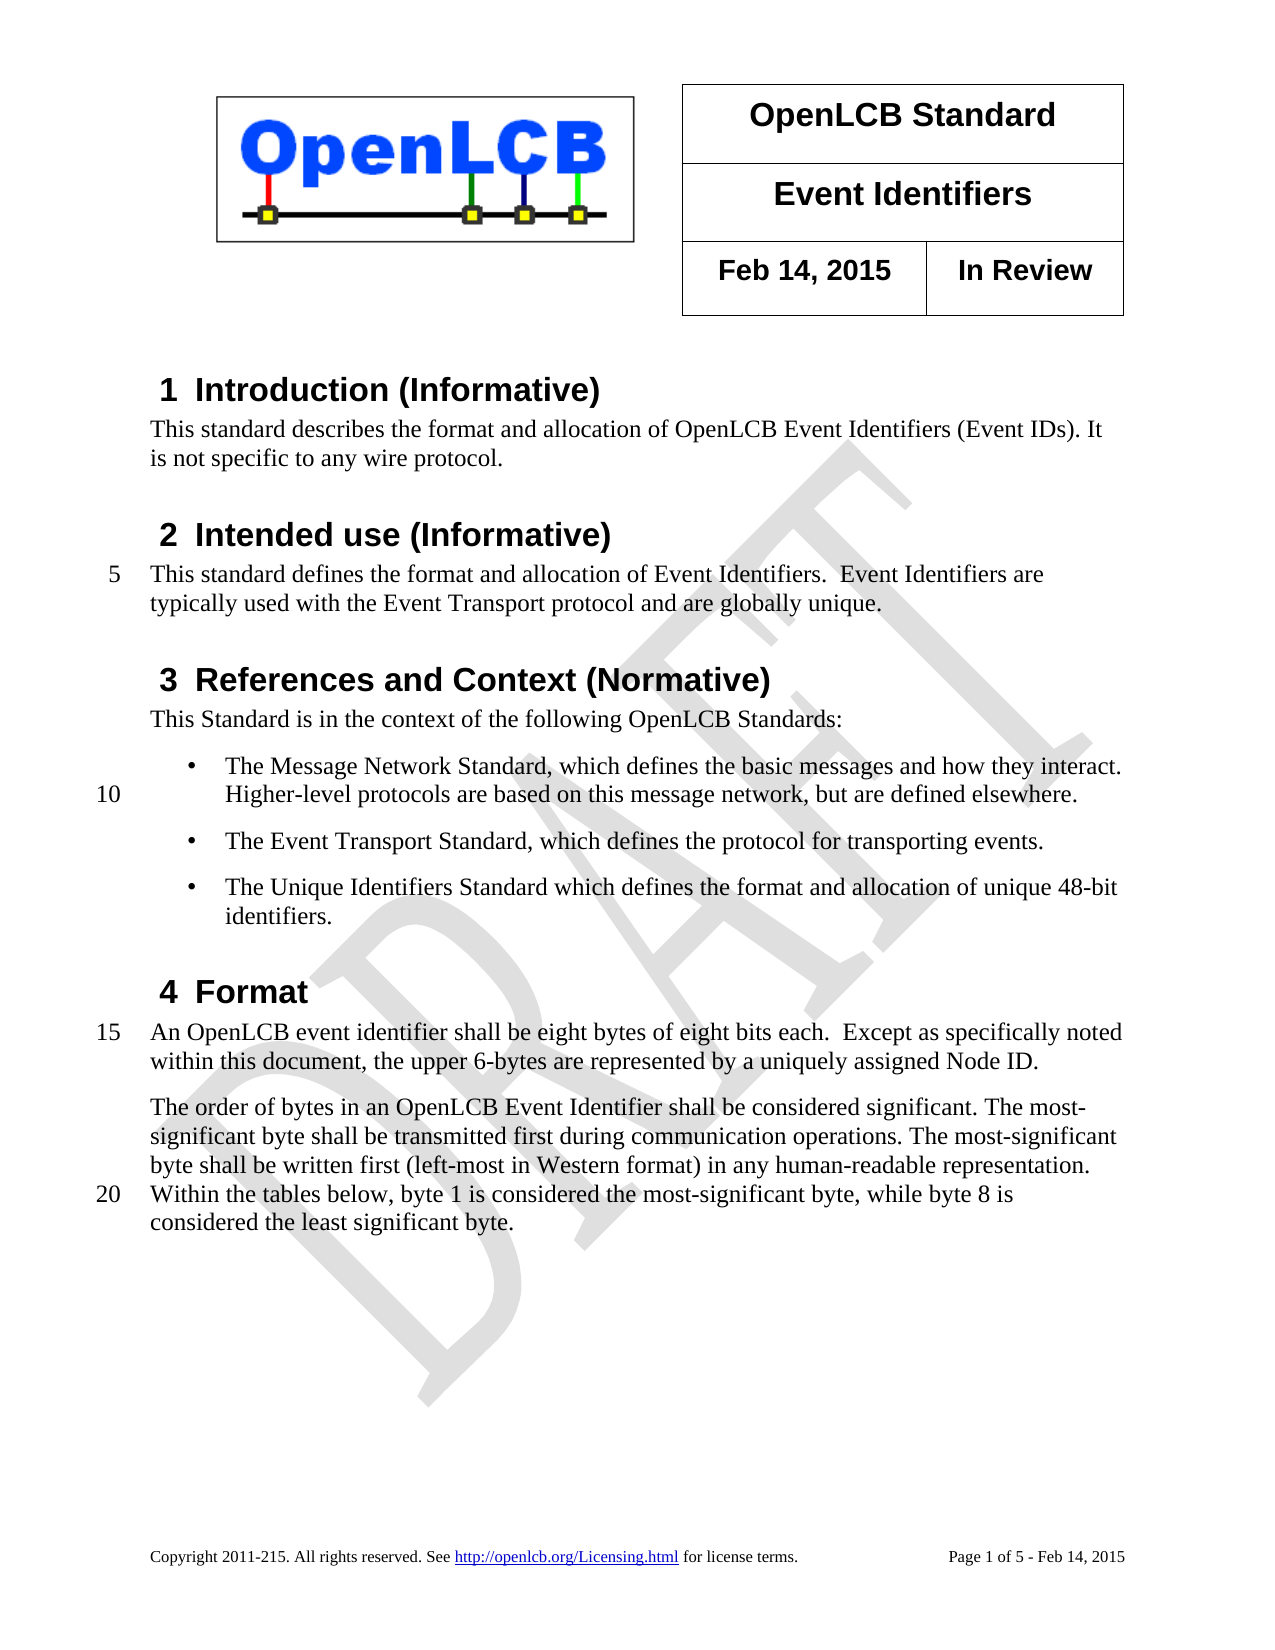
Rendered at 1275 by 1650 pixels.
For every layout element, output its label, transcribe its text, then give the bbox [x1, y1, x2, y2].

list The Event Transport Standard, which defines the protocol for transporting events. [639, 826, 817, 855]
text This standard describes the format and allocation of OpenLCB Event Identifiers (Event IDs). It is not specific to any wire protocol. [150, 414, 1125, 472]
text The order of bytes in an OpenLCB Event Identifier shall be considered significant. The most-significant byte shall be transmitted first during communication operations. The most-significant byte shall be written first (left-most in Western format) in any human-readable representation. Within the tables below, byte 1 is considered the most-significant byte, while byte 8 is considered the least significant byte. [391, 1092, 584, 1236]
subtitle [827, 973, 1125, 1011]
list The Message Network Standard, which defines the basic messages and how they interact. Higher-level protocols are based on this message network, but are defined elsewhere. [799, 751, 1033, 808]
list The Event Transport Standard, which defines the protocol for transporting events. [565, 826, 626, 855]
text This standard defines the format and allocation of Event Identifiers. Event Identifiers are typically used with the Event Transport protocol and are globally unique. [866, 559, 1125, 617]
subtitle Intended use (Informative) [150, 515, 770, 553]
subtitle References and Context (Normative) [665, 659, 961, 698]
list The Unique Identifiers Standard which defines the format and allocation of unique 48-bit identifiers. [597, 872, 701, 930]
list The Unique Identifiers Standard which defines the format and allocation of unique 48-bit identifiers. [878, 872, 1125, 930]
subtitle [670, 973, 816, 1011]
list The Unique Identifiers Standard which defines the format and allocation of unique 48-bit identifiers. [187, 872, 617, 930]
text This Standard is in the context of the following OpenLCB Standards: [1011, 704, 1125, 733]
text This standard defines the format and allocation of Event Identifiers. Event Identifiers are typically used with the Event Transport protocol and are globally unique. [759, 559, 880, 617]
subtitle Introduction (Informative) [150, 370, 1125, 408]
picture [215, 95, 636, 244]
subtitle [524, 973, 673, 1011]
text The order of bytes in an OpenLCB Event Identifier shall be considered significant. The most-significant byte shall be transmitted first during communication operations. The most-significant byte shall be written first (left-most in Western format) in any human-readable representation. Within the tables below, byte 1 is considered the most-significant byte, while byte 8 is considered the least significant byte. [150, 1092, 291, 1236]
subtitle [771, 530, 816, 553]
subtitle [382, 973, 512, 1011]
text The order of bytes in an OpenLCB Event Identifier shall be considered significant. The most-significant byte shall be transmitted first during communication operations. The most-significant byte shall be written first (left-most in Western format) in any human-readable representation. Within the tables below, byte 1 is considered the most-significant byte, while byte 8 is considered the least significant byte. [212, 1092, 477, 1236]
subtitle References and Context (Normative) [966, 659, 1125, 698]
list The Unique Identifiers Standard which defines the format and allocation of unique 48-bit identifiers. [707, 872, 882, 930]
text An OpenLCB event identifier shall be eight bytes of eight bits each. Except as specifically noted within this document, the upper 6-bytes are represented by a uniquely assigned Node ID. [698, 1017, 1125, 1075]
text The order of bytes in an OpenLCB Event Identifier shall be considered significant. The most-significant byte shall be transmitted first during communication operations. The most-significant byte shall be written first (left-most in Western format) in any human-readable representation. Within the tables below, byte 1 is considered the most-significant byte, while byte 8 is considered the least significant byte. [502, 1092, 1125, 1236]
list The Message Network Standard, which defines the basic messages and how they interact. Higher-level protocols are based on this message network, but are defined elsewhere. [187, 751, 770, 808]
text An OpenLCB event identifier shall be eight bytes of eight bits each. Except as specifically noted within this document, the upper 6-bytes are represented by a uniquely assigned Node ID. [426, 1017, 515, 1074]
text An OpenLCB event identifier shall be eight bytes of eight bits each. Except as specifically noted within this document, the upper 6-bytes are represented by a uniquely assigned Node ID. [541, 1017, 717, 1075]
text An OpenLCB event identifier shall be eight bytes of eight bits each. Except as specifically noted within this document, the upper 6-bytes are represented by a uniquely assigned Node ID. [150, 1017, 441, 1075]
list The Event Transport Standard, which defines the protocol for transporting events. [187, 826, 565, 855]
text This Standard is in the context of the following OpenLCB Standards: [150, 704, 695, 733]
text This Standard is in the context of the following OpenLCB Standards: [710, 704, 819, 733]
list The Message Network Standard, which defines the basic messages and how they interact. Higher-level protocols are based on this message network, but are defined elsewhere. [1030, 751, 1125, 808]
list The Event Transport Standard, which defines the protocol for transporting events. [832, 826, 1125, 855]
subtitle Format [150, 973, 376, 1011]
text This Standard is in the context of the following OpenLCB Standards: [812, 704, 996, 733]
subtitle [822, 515, 1125, 553]
text This standard defines the format and allocation of Event Identifiers. Event Identifiers are typically used with the Event Transport protocol and are globally unique. [150, 559, 777, 617]
subtitle References and Context (Normative) [150, 659, 660, 698]
